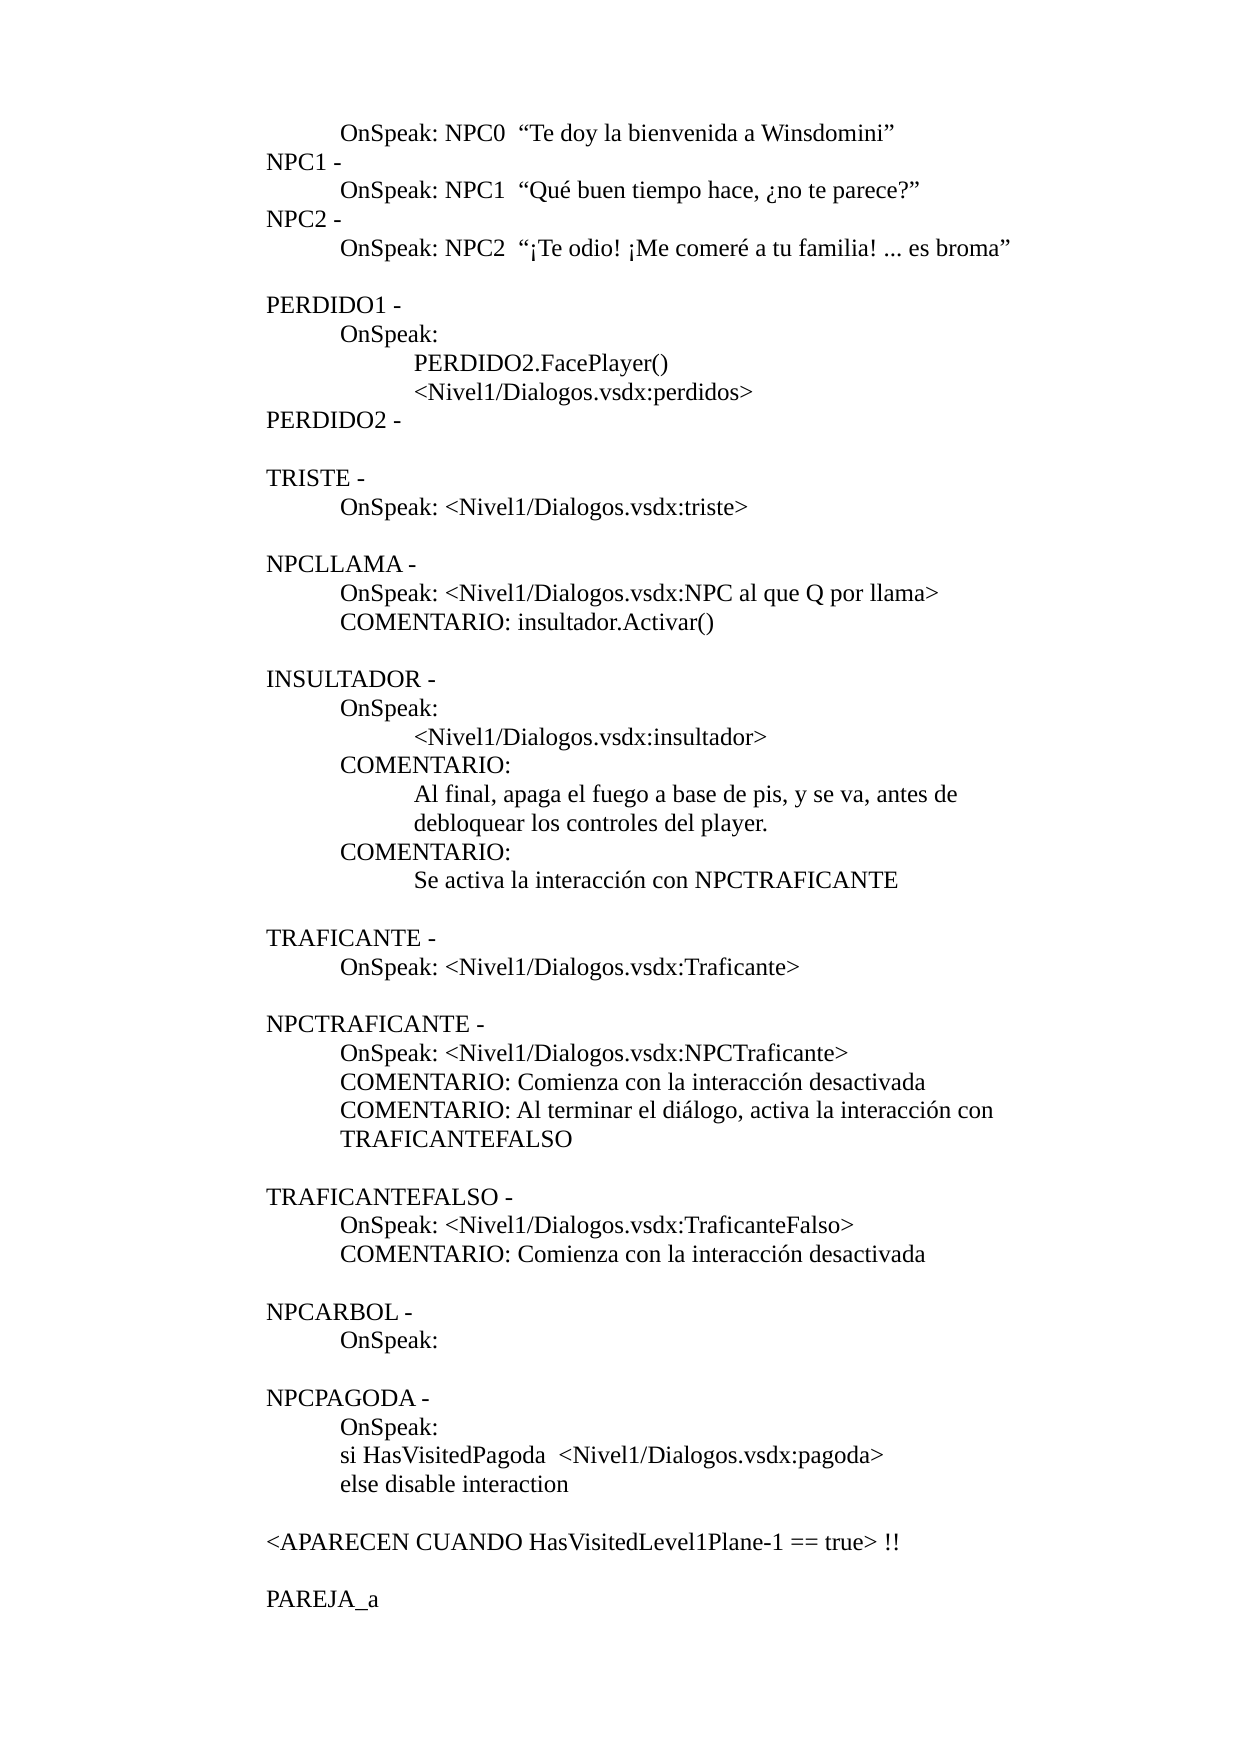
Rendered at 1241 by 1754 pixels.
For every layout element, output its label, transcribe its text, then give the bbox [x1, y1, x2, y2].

text Se activa la interacción con NPCTRAFICANTE [118, 866, 1122, 894]
text OnSpeak: [118, 319, 1122, 348]
text OnSpeak: <Nivel1/Dialogos.vsdx:TraficanteFalso> [118, 1211, 1122, 1239]
text TRAFICANTE - [118, 923, 1122, 952]
text NPCLLAMA - [118, 549, 1122, 578]
text PERDIDO1 - [118, 291, 1122, 319]
text TRAFICANTEFALSO [118, 1124, 1122, 1153]
text COMENTARIO: Comienza con la interacción desactivada [118, 1239, 1122, 1268]
text NPCPAGODA - [118, 1383, 1122, 1412]
text <Nivel1/Dialogos.vsdx:insultador> [118, 722, 1122, 751]
text NPC1 - [118, 147, 1122, 176]
text NPC2 - [118, 204, 1122, 233]
text else disable interaction [118, 1469, 1122, 1498]
text OnSpeak: NPC0 “Te doy la bienvenida a Winsdomini” [118, 118, 1122, 147]
text OnSpeak: [118, 1412, 1122, 1441]
text debloquear los controles del player. [118, 808, 1122, 837]
text COMENTARIO: insultador.Activar() [118, 607, 1122, 636]
text COMENTARIO: Al terminar el diálogo, activa la interacción con [118, 1096, 1122, 1124]
text PAREJA_a [118, 1584, 1122, 1613]
text COMENTARIO: [118, 751, 1122, 779]
text NPCARBOL - [118, 1297, 1122, 1326]
text OnSpeak: <Nivel1/Dialogos.vsdx:triste> [118, 492, 1122, 521]
text PERDIDO2.FacePlayer() [118, 348, 1122, 377]
text COMENTARIO: [118, 837, 1122, 866]
text <Nivel1/Dialogos.vsdx:perdidos> [118, 377, 1122, 406]
text OnSpeak: NPC2 “¡Te odio! ¡Me comeré a tu familia! ... es broma” [118, 233, 1122, 262]
text Al final, apaga el fuego a base de pis, y se va, antes de [118, 779, 1122, 808]
text TRISTE - [118, 463, 1122, 492]
text PERDIDO2 - [118, 406, 1122, 434]
text OnSpeak: NPC1 “Qué buen tiempo hace, ¿no te parece?” [118, 176, 1122, 204]
text OnSpeak: <Nivel1/Dialogos.vsdx:Traficante> [118, 952, 1122, 981]
text COMENTARIO: Comienza con la interacción desactivada [118, 1067, 1122, 1096]
text INSULTADOR - [118, 664, 1122, 693]
text <APARECEN CUANDO HasVisitedLevel1Plane-1 == true> !! [118, 1527, 1122, 1556]
text OnSpeak: [118, 693, 1122, 722]
text TRAFICANTEFALSO - [118, 1182, 1122, 1211]
text OnSpeak: [118, 1326, 1122, 1354]
text NPCTRAFICANTE - [118, 1009, 1122, 1038]
text OnSpeak: <Nivel1/Dialogos.vsdx:NPC al que Q por llama> [118, 578, 1122, 607]
text OnSpeak: <Nivel1/Dialogos.vsdx:NPCTraficante> [118, 1038, 1122, 1067]
text si HasVisitedPagoda <Nivel1/Dialogos.vsdx:pagoda> [118, 1441, 1122, 1469]
